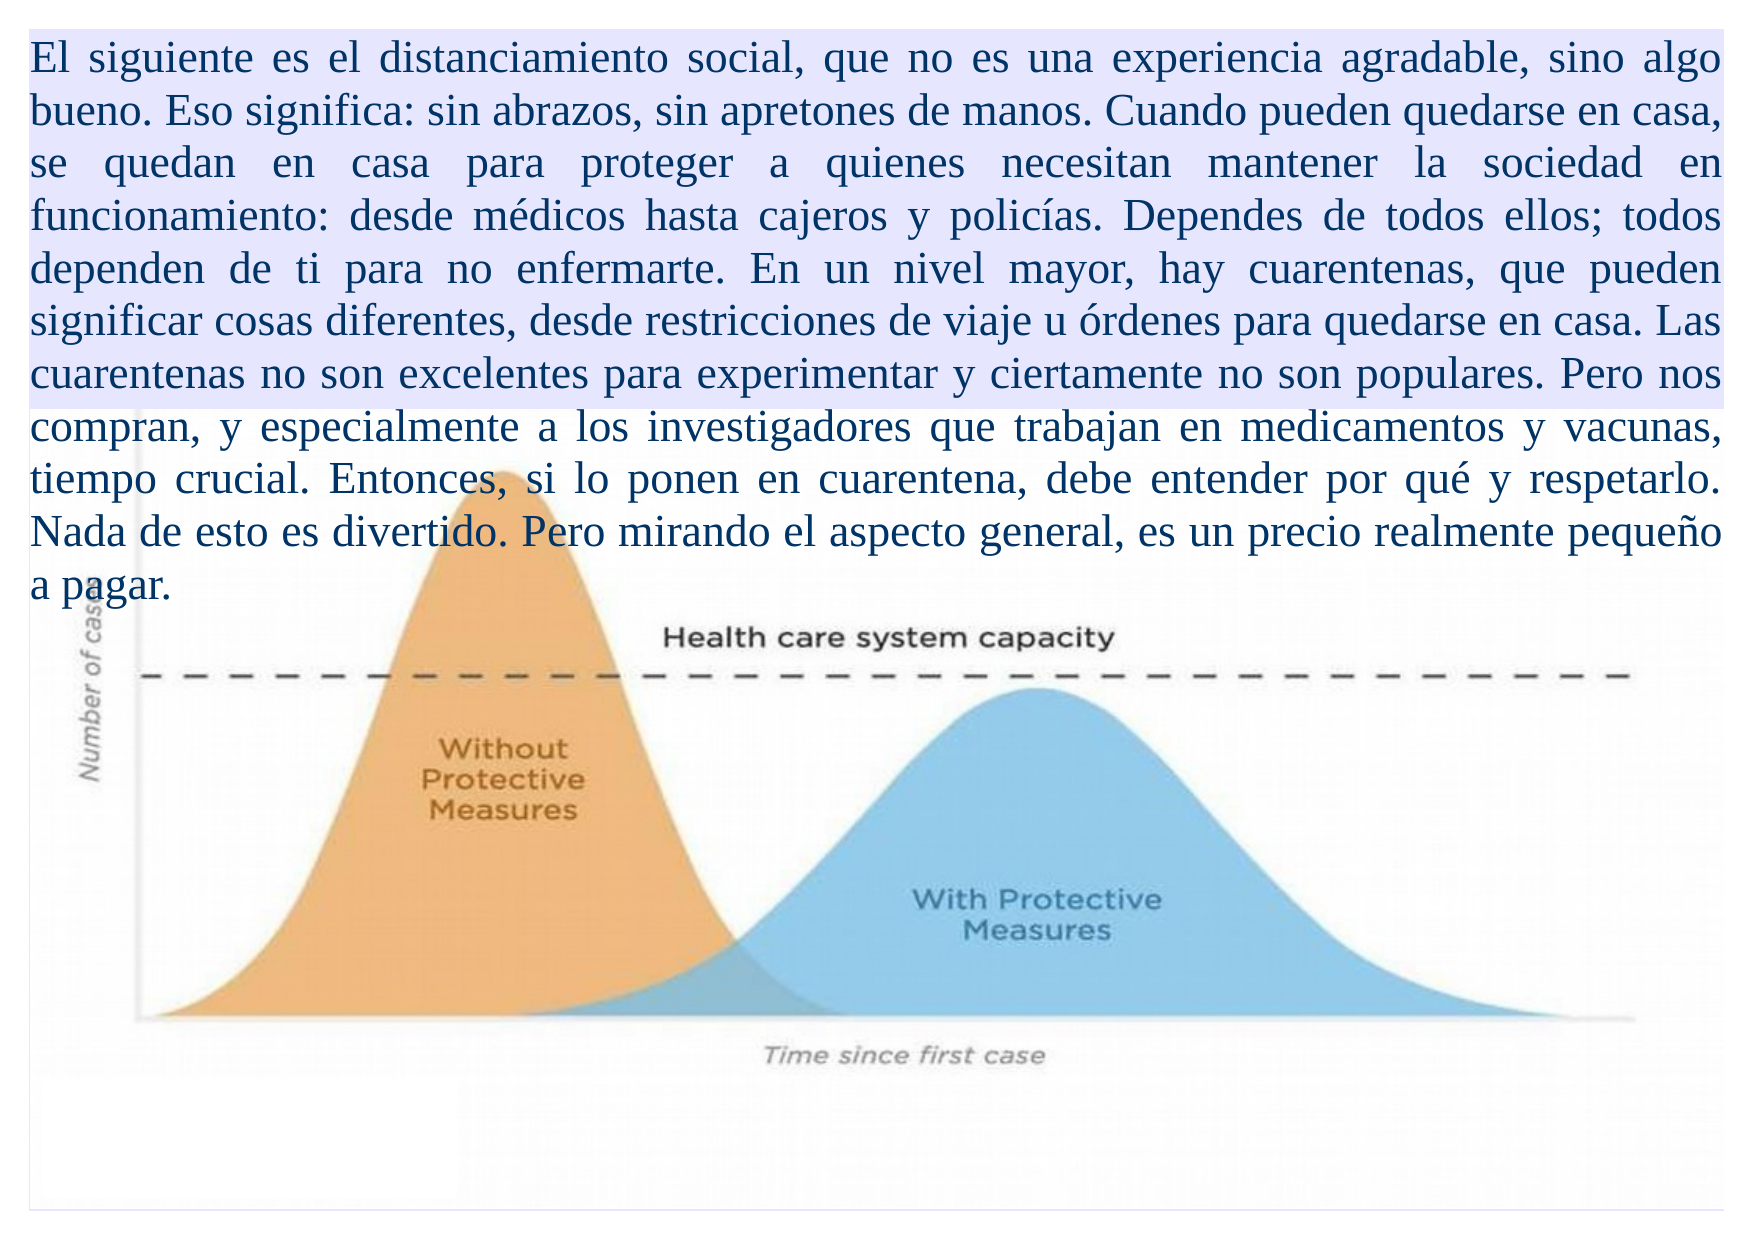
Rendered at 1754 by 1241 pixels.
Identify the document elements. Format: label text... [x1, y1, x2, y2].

picture [1069, 422, 1079, 439]
picture [818, 421, 828, 439]
picture [30, 517, 34, 545]
picture [1302, 421, 1312, 439]
text El siguiente es el distanciamiento social, que no es una experiencia agradable, sino algo bueno. Eso significa: sin abrazos, sin apretones de manos. Cuando pueden quedarse en casa, se quedan en casa para proteger a quienes necesitan mantener la sociedad en funcionamiento: desde médicos hasta cajeros y policías. Dependes de todos ellos; todos dependen de ti para no enfermarte. En un nivel mayor, hay cuarentenas, que pueden significar cosas diferentes, desde restricciones de viaje u órdenes para quedarse en casa. Las cuarentenas no son excelentes para experimentar y ciertamente no son populares. Pero nos compran, y especialmente a los investigadores que trabajan en medicamentos y vacunas, tiempo crucial. Entonces, si lo ponen en cuarentena, debe entender por qué y respetarlo. Nada de esto es divertido. Pero mirando el aspecto general, es un precio realmente pequeño a pagar. [29, 29, 1724, 473]
picture [30, 409, 1725, 1209]
